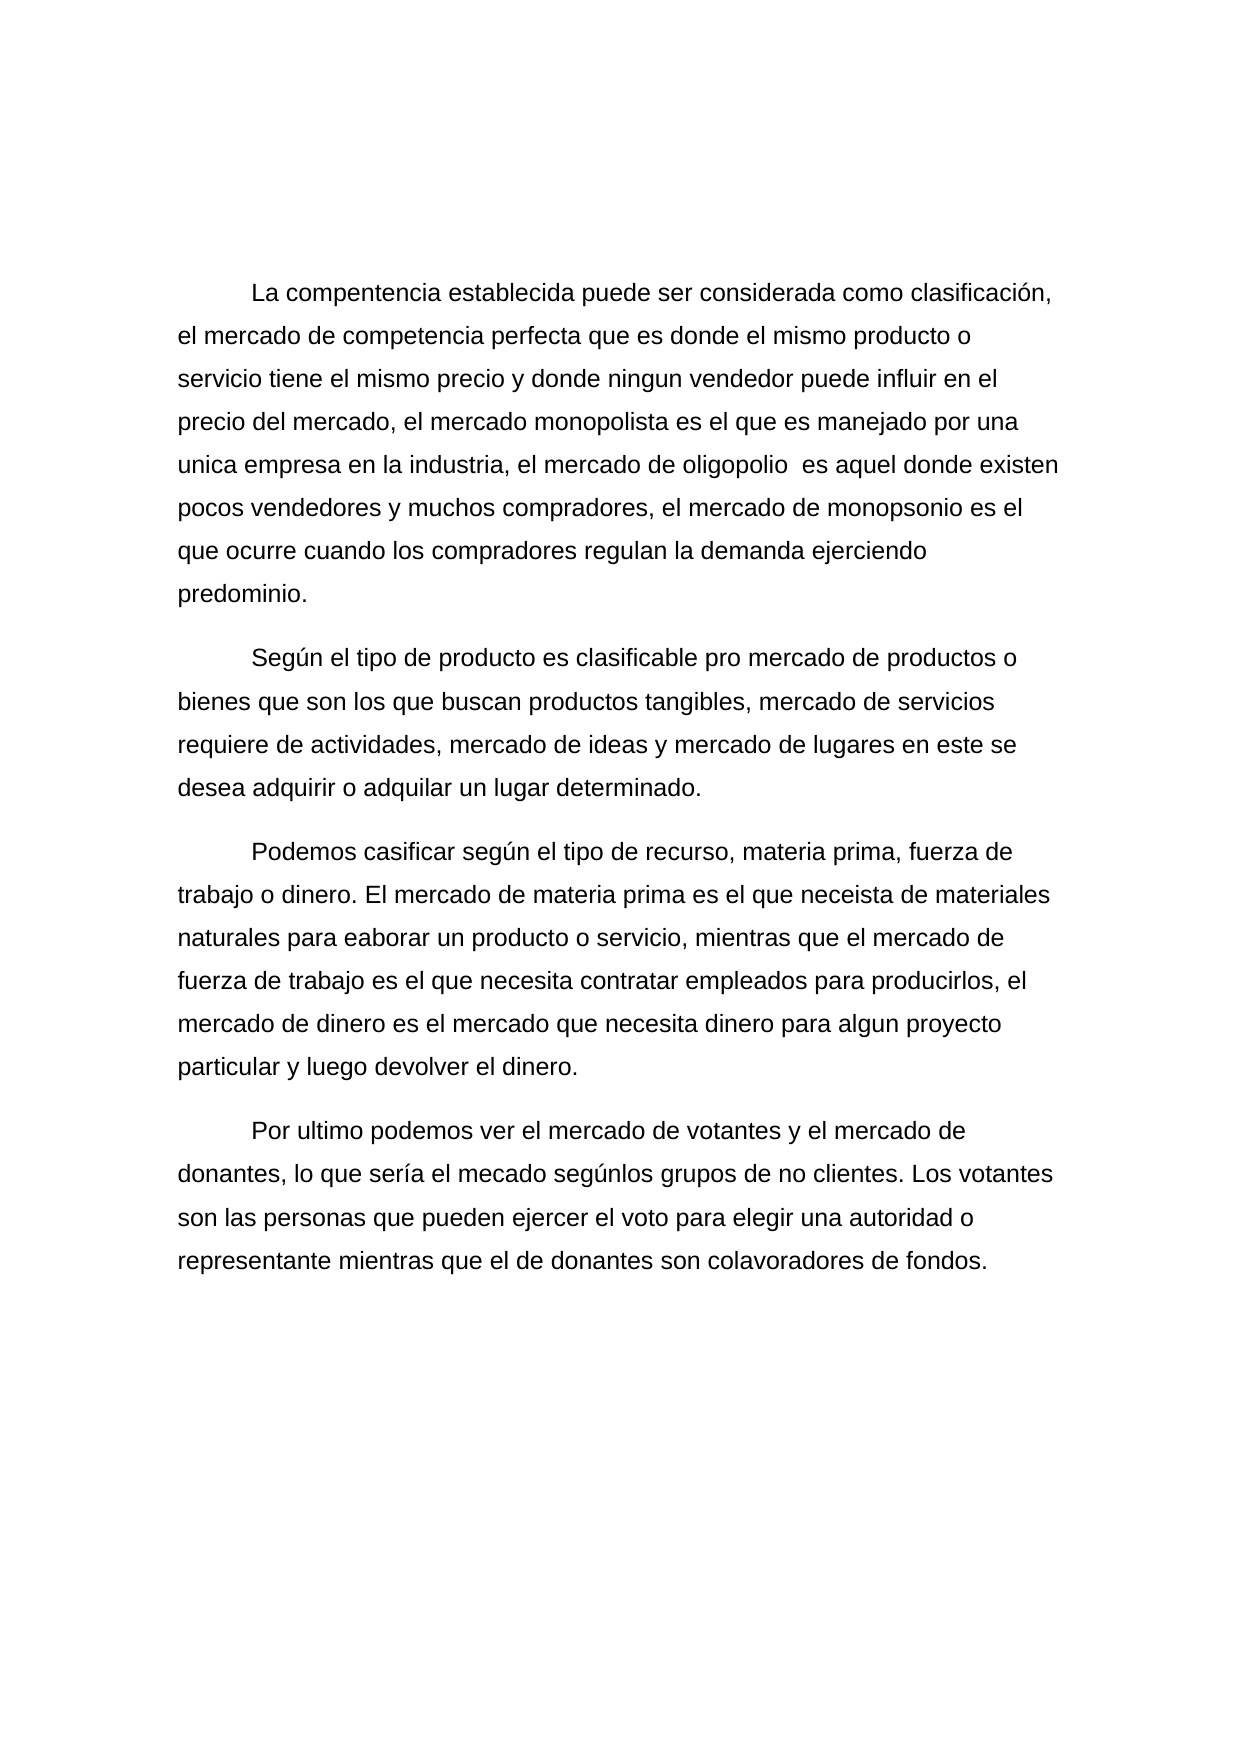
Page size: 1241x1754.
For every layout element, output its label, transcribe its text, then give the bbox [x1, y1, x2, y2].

text Podemos casificar según el tipo de recurso, materia prima, fuerza de trabajo o dinero. El mercado de materia prima es el que neceista de materiales naturales para eaborar un producto o servicio, mientras que el mercado de fuerza de trabajo es el que necesita contratar empleados para producirlos, el mercado de dinero es el mercado que necesita dinero para algun proyecto particular y luego devolver el dinero. [177, 837, 1063, 1081]
text Por ultimo podemos ver el mercado de votantes y el mercado de donantes, lo que sería el mecado segúnlos grupos de no clientes. Los votantes son las personas que pueden ejercer el voto para elegir una autoridad o representante mientras que el de donantes son colavoradores de fondos. [177, 1116, 1063, 1274]
text La compentencia establecida puede ser considerada como clasificación, el mercado de competencia perfecta que es donde el mismo producto o servicio tiene el mismo precio y donde ningun vendedor puede influir en el precio del mercado, el mercado monopolista es el que es manejado por una unica empresa en la industria, el mercado de oligopolio es aquel donde existen pocos vendedores y muchos compradores, el mercado de monopsonio es el que ocurre cuando los compradores regulan la demanda ejerciendo predominio. [177, 277, 1063, 608]
text Según el tipo de producto es clasificable pro mercado de productos o bienes que son los que buscan productos tangibles, mercado de servicios requiere de actividades, mercado de ideas y mercado de lugares en este se desea adquirir o adquilar un lugar determinado. [177, 643, 1063, 801]
